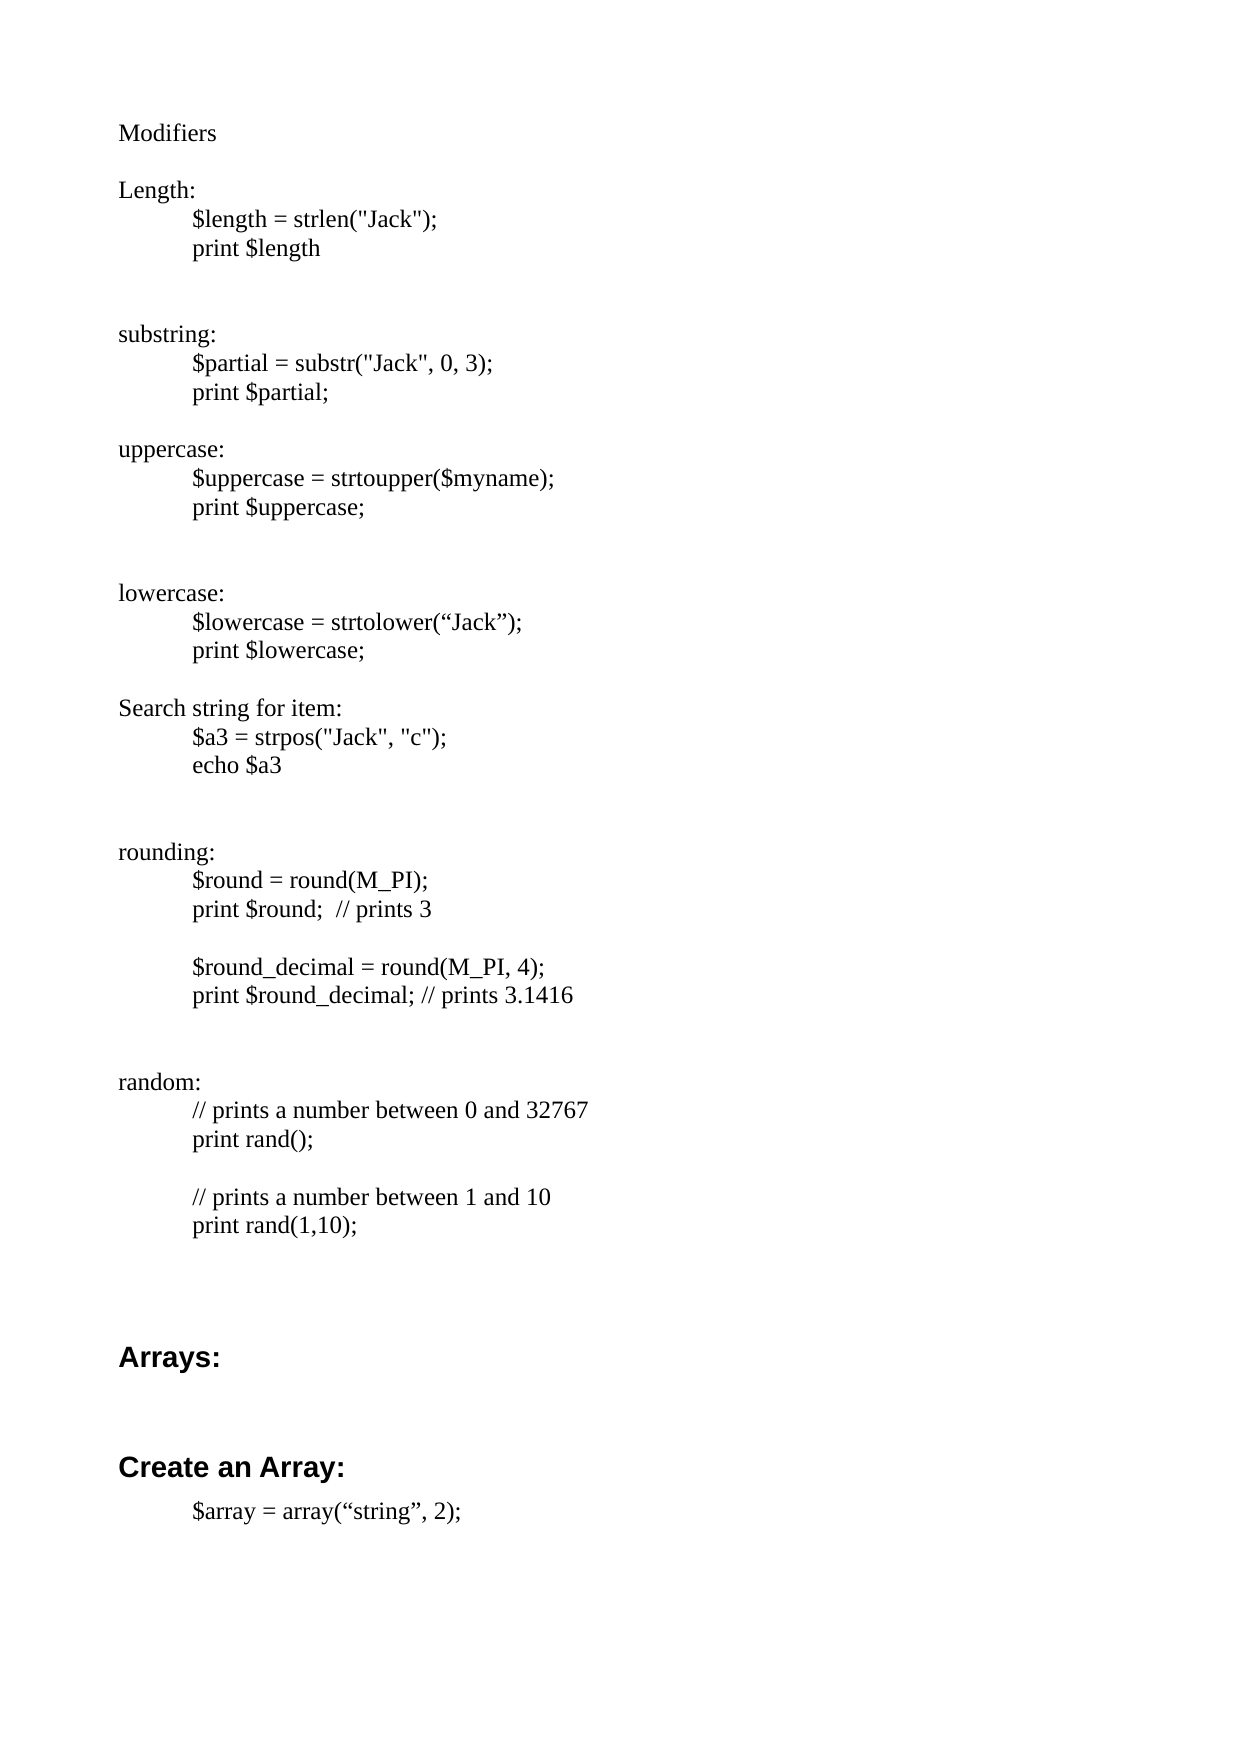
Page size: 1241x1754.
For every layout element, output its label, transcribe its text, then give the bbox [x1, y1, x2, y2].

text $partial = substr("Jack", 0, 3); print $partial; [118, 348, 1122, 406]
text substring: [118, 319, 1122, 348]
text lowercase: [118, 578, 1122, 607]
text Modifiers [118, 118, 1122, 147]
text echo $a3 [118, 751, 1122, 779]
text Search string for item: [118, 693, 1122, 722]
text print rand(1,10); [118, 1211, 1122, 1239]
text $length = strlen("Jack"); print $length [118, 204, 1122, 262]
text $lowercase = strtolower(“Jack”); print $lowercase; [118, 607, 1122, 664]
text uppercase: [118, 434, 1122, 463]
text $a3 = strpos("Jack", "c"); [118, 722, 1122, 751]
subtitle Arrays: [118, 1340, 1122, 1374]
text $array = array(“string”, 2); [118, 1496, 1122, 1525]
text // prints a number between 0 and 32767 [118, 1096, 1122, 1124]
text print rand(); [118, 1124, 1122, 1153]
text $uppercase = strtoupper($myname); print $uppercase; [118, 463, 1122, 521]
text // prints a number between 1 and 10 [118, 1182, 1122, 1211]
text $round_decimal = round(M_PI, 4); print $round_decimal; // prints 3.1416 [118, 952, 1122, 1009]
text Length: [118, 176, 1122, 204]
text random: [118, 1067, 1122, 1096]
text rounding: [118, 837, 1122, 866]
subtitle Create an Array: [118, 1450, 1122, 1484]
text $round = round(M_PI); print $round; // prints 3 [118, 866, 1122, 923]
